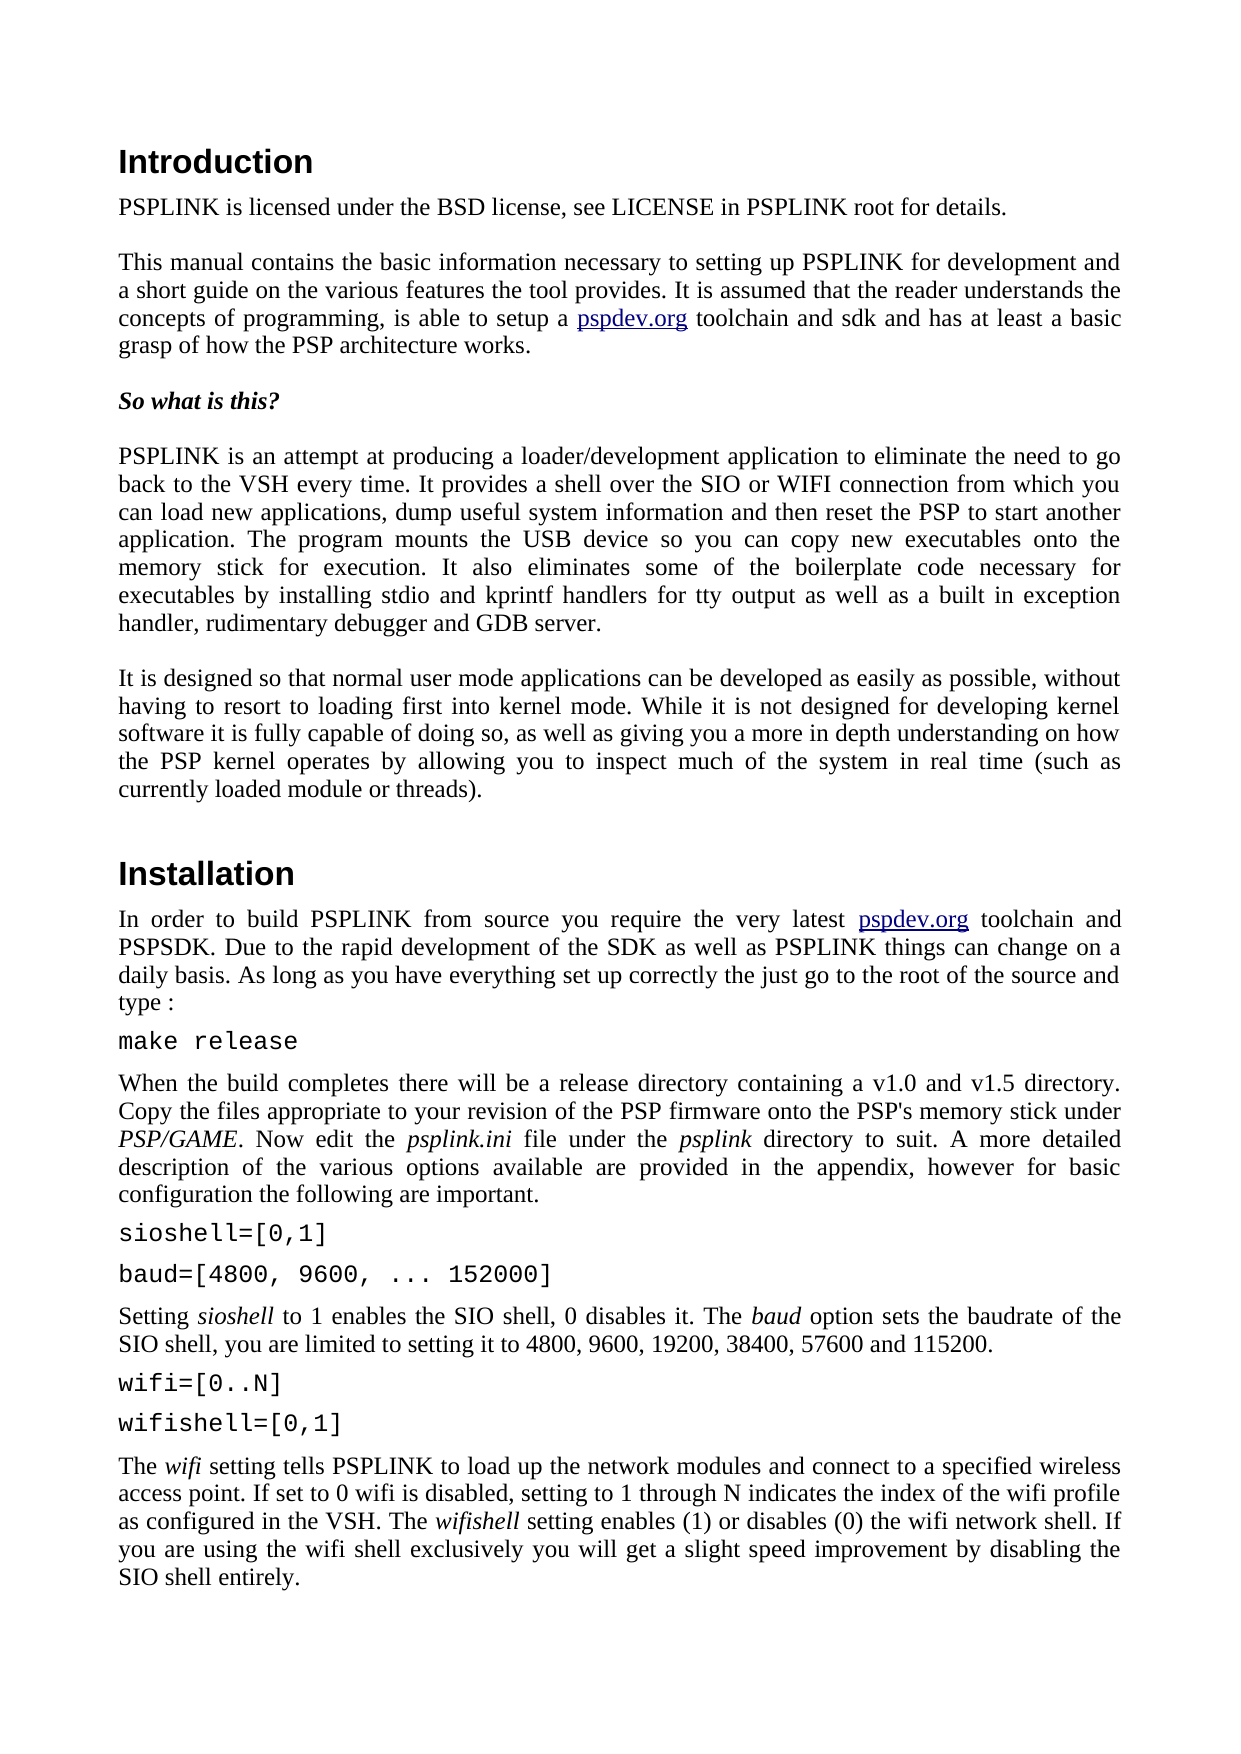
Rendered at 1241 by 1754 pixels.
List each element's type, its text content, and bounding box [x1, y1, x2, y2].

text PSPLINK is licensed under the BSD license, see LICENSE in PSPLINK root for details. [118, 193, 1122, 221]
text In order to build PSPLINK from source you require the very latest pspdev.org toolchain and PSPSDK. Due to the rapid development of the SDK as well as PSPLINK things can change on a daily basis. As long as you have everything set up correctly the just go to the root of the source and type : [118, 905, 1122, 1016]
text sioshell=[0,1] [118, 1221, 1122, 1249]
text baud=[4800, 9600, ... 152000] [118, 1261, 1122, 1290]
text make release [118, 1029, 1122, 1057]
text So what is this? [118, 387, 1122, 415]
subtitle Introduction [118, 143, 1122, 181]
text The wifi setting tells PSPLINK to load up the network modules and connect to a specified wireless access point. If set to 0 wifi is disabled, setting to 1 through N indicates the index of the wifi profile as configured in the VSH. The wifishell setting enables (1) or disables (0) the wifi network shell. If you are using the wifi shell exclusively you will get a slight speed improvement by disabling the SIO shell entirely. [118, 1452, 1122, 1590]
text Setting sioshell to 1 enables the SIO shell, 0 disables it. The baud option sets the baudrate of the SIO shell, you are limited to setting it to 4800, 9600, 19200, 38400, 57600 and 115200. [118, 1302, 1122, 1358]
text This manual contains the basic information necessary to setting up PSPLINK for development and a short guide on the various features the tool provides. It is assumed that the reader understands the concepts of programming, is able to setup a pspdev.org toolchain and sdk and has at least a basic grasp of how the PSP architecture works. [118, 248, 1122, 359]
text wifi=[0..N] [118, 1370, 1122, 1398]
text When the build completes there will be a release directory containing a v1.0 and v1.5 directory. Copy the files appropriate to your revision of the PSP firmware onto the PSP's memory stick under PSP/GAME. Now edit the psplink.ini file under the psplink directory to suit. A more detailed description of the various options available are provided in the appendix, however for basic configuration the following are important. [118, 1069, 1122, 1208]
subtitle Installation [118, 855, 1122, 893]
text It is designed so that normal user mode applications can be developed as easily as possible, without having to resort to loading first into kernel mode. While it is not designed for developing kernel software it is fully capable of doing so, as well as giving you a more in depth understanding on how the PSP kernel operates by allowing you to inspect much of the system in real time (such as currently loaded module or threads). [118, 664, 1122, 803]
text PSPLINK is an attempt at producing a loader/development application to eliminate the need to go back to the VSH every time. It provides a shell over the SIO or WIFI connection from which you can load new applications, dump useful system information and then reset the PSP to start another application. The program mounts the USB device so you can copy new executables onto the memory stick for execution. It also eliminates some of the boilerplate code necessary for executables by installing stdio and kprintf handlers for tty output as well as a built in exception handler, rudimentary debugger and GDB server. [118, 442, 1122, 636]
text wifishell=[0,1] [118, 1411, 1122, 1439]
